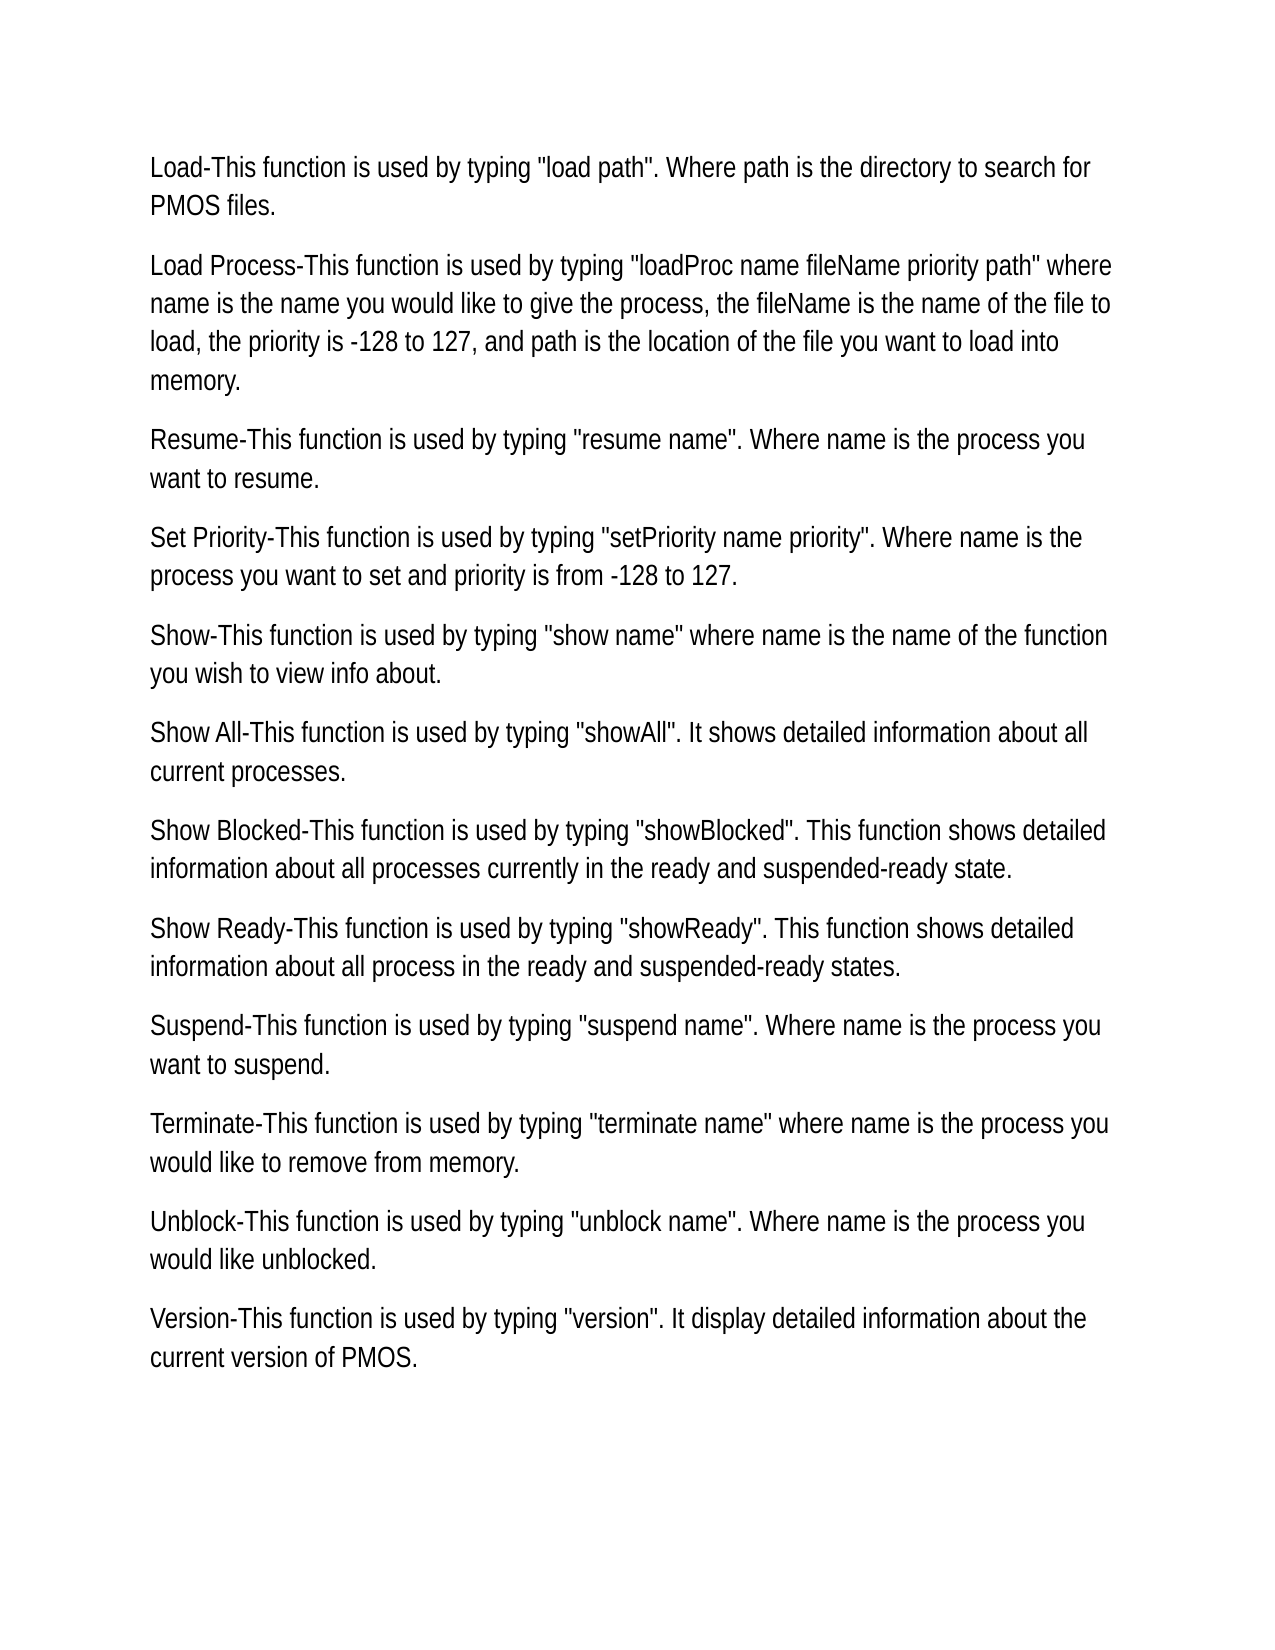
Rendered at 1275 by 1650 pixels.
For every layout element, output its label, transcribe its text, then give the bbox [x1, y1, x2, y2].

text Show-This function is used by typing "show name" where name is the name of the function you wish to view info about. [150, 618, 1125, 689]
text Show All-This function is used by typing "showAll". It shows detailed information about all current processes. [150, 715, 1125, 787]
text Load Process-This function is used by typing "loadProc name fileName priority path" where name is the name you would like to give the process, the fileName is the name of the file to load, the priority is -128 to 127, and path is the location of the file you want to load into memory. [150, 248, 1125, 396]
text Show Ready-This function is used by typing "showReady". This function shows detailed information about all process in the ready and suspended-ready states. [150, 911, 1125, 983]
text Terminate-This function is used by typing "terminate name" where name is the process you would like to remove from memory. [150, 1106, 1125, 1178]
text Load-This function is used by typing "load path". Where path is the directory to search for PMOS files. [150, 150, 1125, 222]
text Suspend-This function is used by typing "suspend name". Where name is the process you want to suspend. [150, 1008, 1125, 1080]
text Unblock-This function is used by typing "unblock name". Where name is the process you would like unblocked. [150, 1204, 1125, 1276]
text Set Priority-This function is used by typing "setPriority name priority". Where name is the process you want to set and priority is from -128 to 127. [150, 520, 1125, 592]
text Show Blocked-This function is used by typing "showBlocked". This function shows detailed information about all processes currently in the ready and suspended-ready state. [150, 813, 1125, 885]
text Version-This function is used by typing "version". It display detailed information about the current version of PMOS. [150, 1302, 1125, 1373]
text Resume-This function is used by typing "resume name". Where name is the process you want to resume. [150, 422, 1125, 494]
